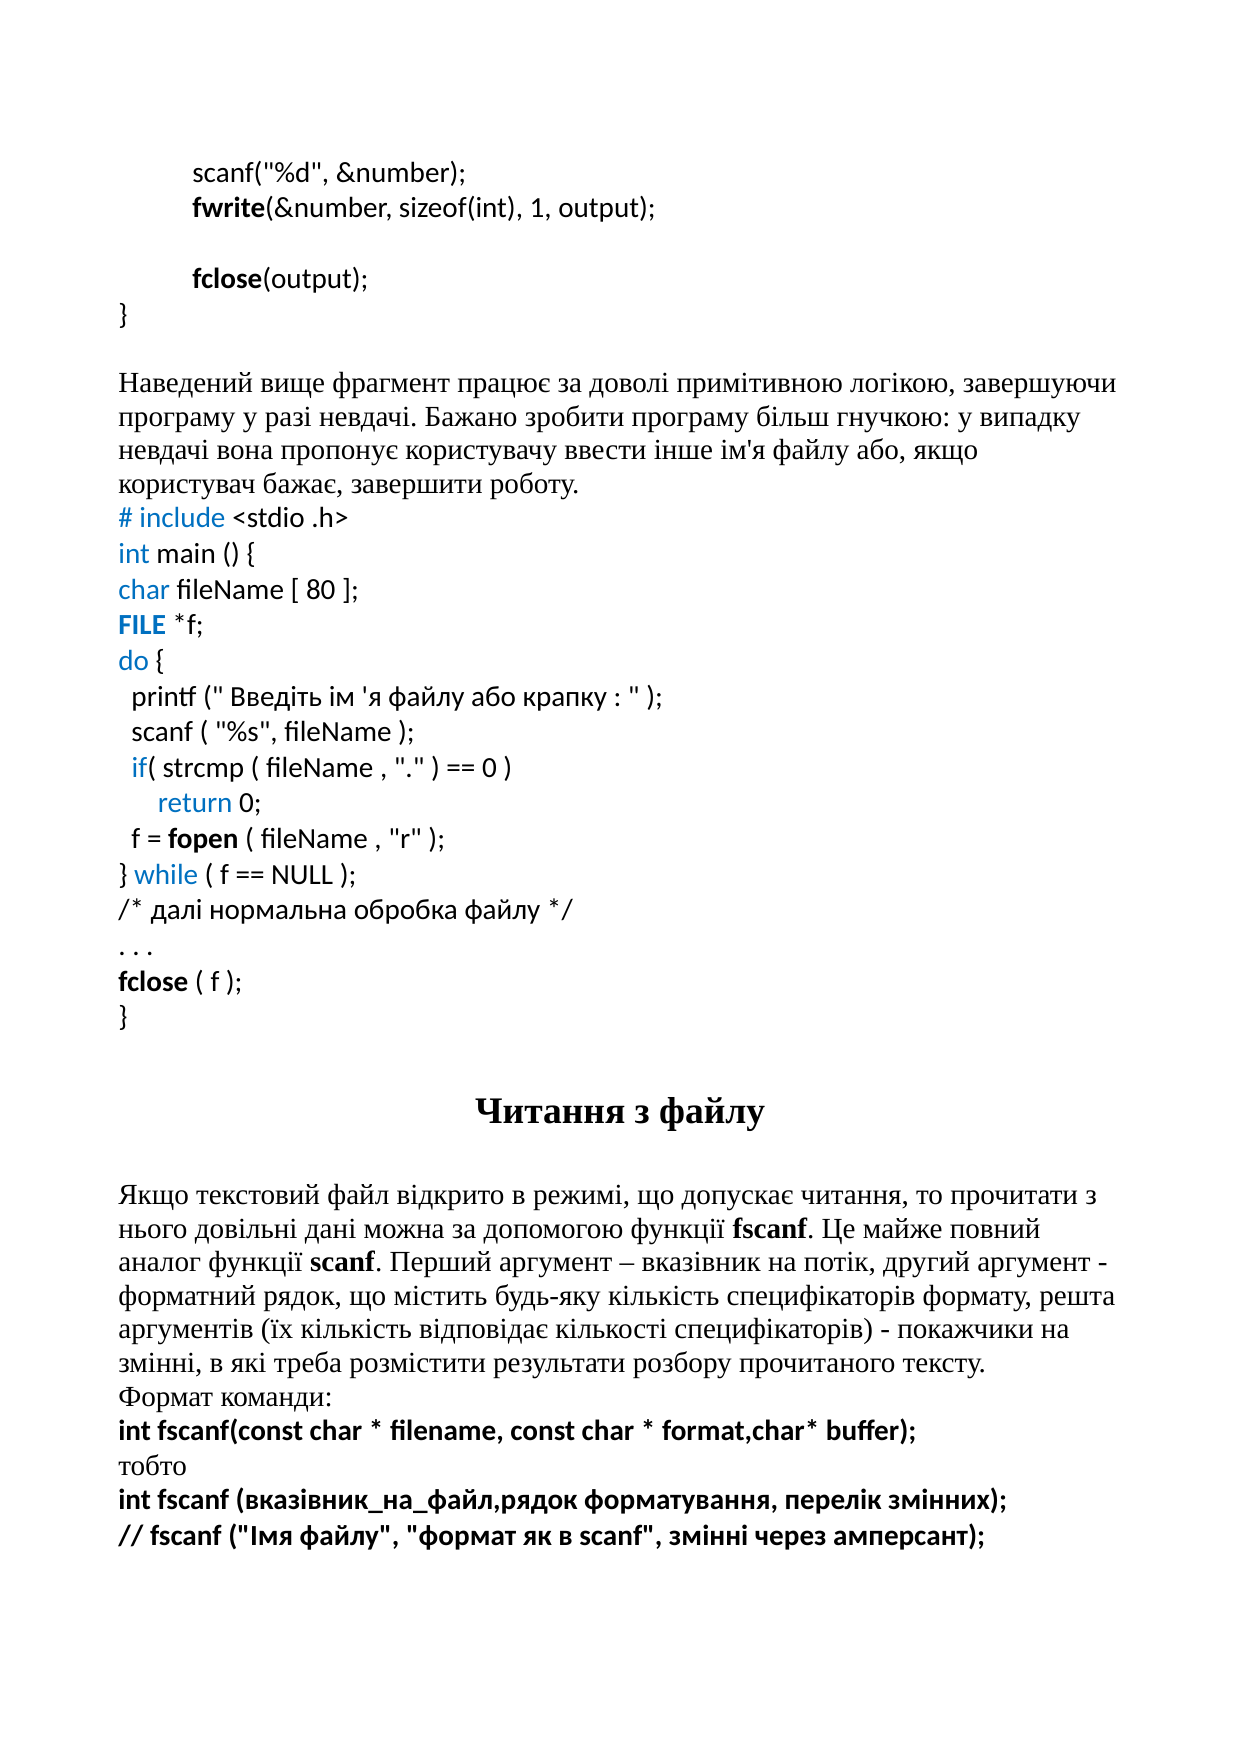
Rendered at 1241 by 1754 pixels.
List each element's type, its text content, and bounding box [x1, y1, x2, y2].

text f = fopen ( fileName , "r" ); [118, 820, 1122, 856]
text fclose ( f ); [118, 963, 1122, 998]
text } while ( f == NULL ); [118, 856, 1122, 891]
text printf (" Введiть iм 'я файлу або крапку : " ); [118, 678, 1122, 713]
text fclose(output); [192, 261, 1122, 296]
text # include <stdio .h> [118, 499, 1122, 535]
text тобто [118, 1448, 1122, 1481]
text int fscanf(const char * filename, const char * format,char* buffer); [118, 1412, 1122, 1448]
text } [118, 998, 1122, 1034]
text do { [118, 642, 1122, 678]
text fwrite(&number, sizeof(int), 1, output); [192, 189, 1122, 225]
text scanf ( "%s", fileName ); [118, 713, 1122, 749]
text /* далi нормальна обробка файлу */ [118, 891, 1122, 927]
text // fscanf ("Імя файлу", "формат як в scanf", змінні через амперсант); [118, 1517, 1122, 1553]
text FILE *f; [118, 606, 1122, 642]
text Наведений вище фрагмент працює за доволi примiтивною логiкою, завершуючи програму у разі невдачi. Бажано зробити програму бiльш гнучкою: у випадку невдачi вона пропонує користувачу ввести iнше iм'я файлу або, якщо користувач бажає, завершити роботу. [118, 365, 1122, 499]
text } [118, 296, 1122, 332]
text int fscanf (вказівник_на_файл,рядок форматування, перелік змінних); [118, 1481, 1122, 1517]
text int main () { [118, 535, 1122, 571]
text char fileName [ 80 ]; [118, 571, 1122, 606]
text . . . [118, 927, 1122, 963]
text return 0; [118, 784, 1122, 820]
text scanf("%d", &number); [192, 154, 1122, 189]
text Якщо текстовий файл вiдкрито в режимi, що допускає читання, то прочитати з нього довiльнi данi можна за допомогою функцiї fscanf. Це майже повний аналог функцiї scanf. Перший аргумент – вказівник на потiк, другий аргумент - форматний рядок, що мiстить будь-яку кiлькiсть специфiкаторiв формату, решта аргументiв (їх кiлькiсть вiдповiдає кiлькостi специфiкаторiв) - покажчики на змiннi, в якi треба розмiстити результати розбору прочитаного тексту. [118, 1177, 1122, 1379]
text if( strcmp ( fileName , "." ) == 0 ) [118, 749, 1122, 784]
subtitle Читання з файлу [118, 1088, 1122, 1131]
text Формат команди: [118, 1379, 1122, 1412]
